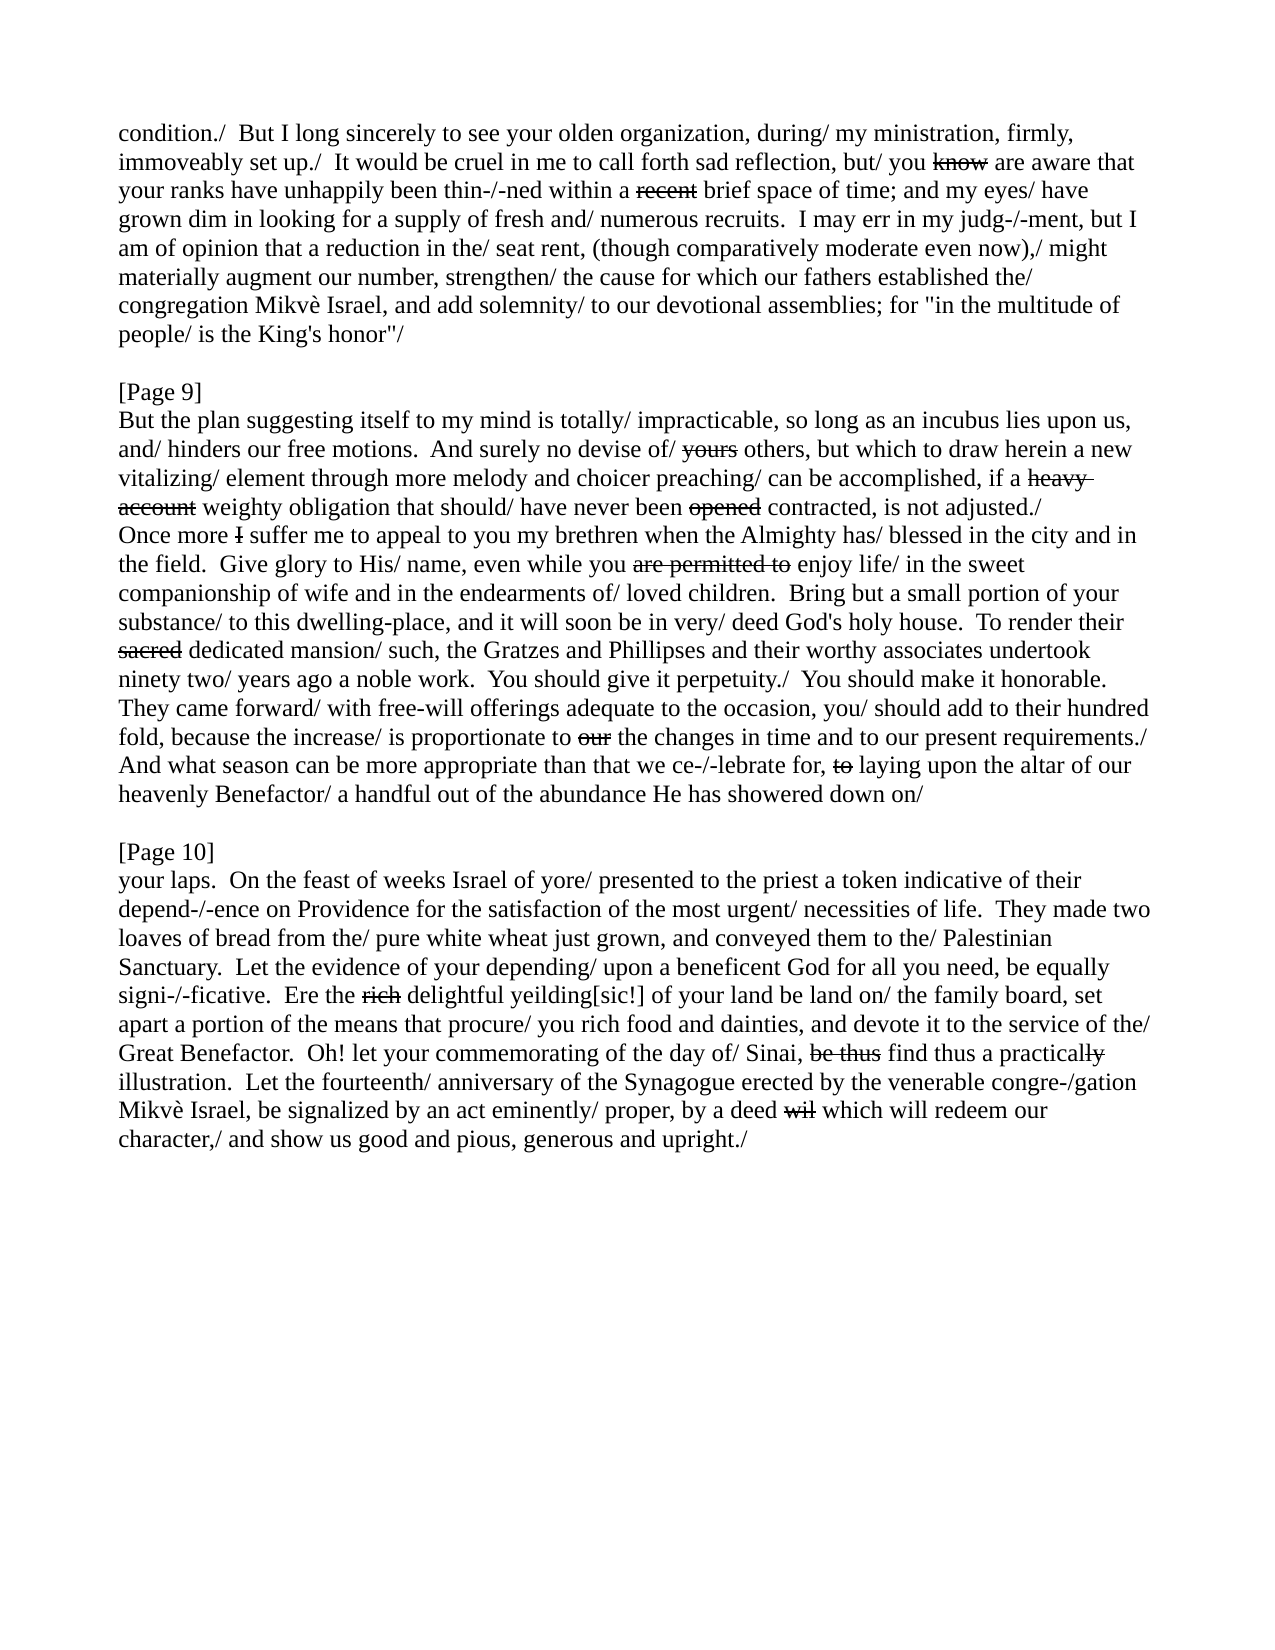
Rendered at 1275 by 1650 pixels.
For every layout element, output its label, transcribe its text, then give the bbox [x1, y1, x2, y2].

text condition./ But I long sincerely to see your olden organization, during/ my ministration, firmly, immoveably set up./ It would be cruel in me to call forth sad reflection, but/ you know are aware that your ranks have unhappily been thin-/-ned within a recent brief space of time; and my eyes/ have grown dim in looking for a supply of fresh and/ numerous recruits. I may err in my judg-/-ment, but I am of opinion that a reduction in the/ seat rent, (though comparatively moderate even now),/ might materially augment our number, strengthen/ the cause for which our fathers established the/ congregation Mikvè Israel, and add solemnity/ to our devotional assemblies; for "in the multitude of people/ is the King's honor"/ [118, 118, 1157, 348]
text Once more I suffer me to appeal to you my brethren when the Almighty has/ blessed in the city and in the field. Give glory to His/ name, even while you are permitted to enjoy life/ in the sweet companionship of wife and in the endearments of/ loved children. Bring but a small portion of your substance/ to this dwelling-place, and it will soon be in very/ deed God's holy house. To render their sacred dedicated mansion/ such, the Gratzes and Phillipses and their worthy associates undertook ninety two/ years ago a noble work. You should give it perpetuity./ You should make it honorable. They came forward/ with free-will offerings adequate to the occasion, you/ should add to their hundred fold, because the increase/ is proportionate to our the changes in time and to our present requirements./ And what season can be more appropriate than that we ce-/-lebrate for, to laying upon the altar of our heavenly Benefactor/ a handful out of the abundance He has showered down on/ [118, 521, 1157, 808]
text [Page 9] [118, 377, 1157, 406]
text your laps. On the feast of weeks Israel of yore/ presented to the priest a token indicative of their depend-/-ence on Providence for the satisfaction of the most urgent/ necessities of life. They made two loaves of bread from the/ pure white wheat just grown, and conveyed them to the/ Palestinian Sanctuary. Let the evidence of your depending/ upon a beneficent God for all you need, be equally signi-/-ficative. Ere the rich delightful yeilding[sic!] of your land be land on/ the family board, set apart a portion of the means that procure/ you rich food and dainties, and devote it to the service of the/ Great Benefactor. Oh! let your commemorating of the day of/ Sinai, be thus find thus a practically illustration. Let the fourteenth/ anniversary of the Synagogue erected by the venerable congre-/gation Mikvè Israel, be signalized by an act eminently/ proper, by a deed wil which will redeem our character,/ and show us good and pious, generous and upright./ [118, 866, 1157, 1153]
text [Page 10] [118, 837, 1157, 866]
text But the plan suggesting itself to my mind is totally/ impracticable, so long as an incubus lies upon us, and/ hinders our free motions. And surely no devise of/ yours others, but which to draw herein a new vitalizing/ element through more melody and choicer preaching/ can be accomplished, if a heavy account weighty obligation that should/ have never been opened contracted, is not adjusted./ [118, 406, 1157, 521]
